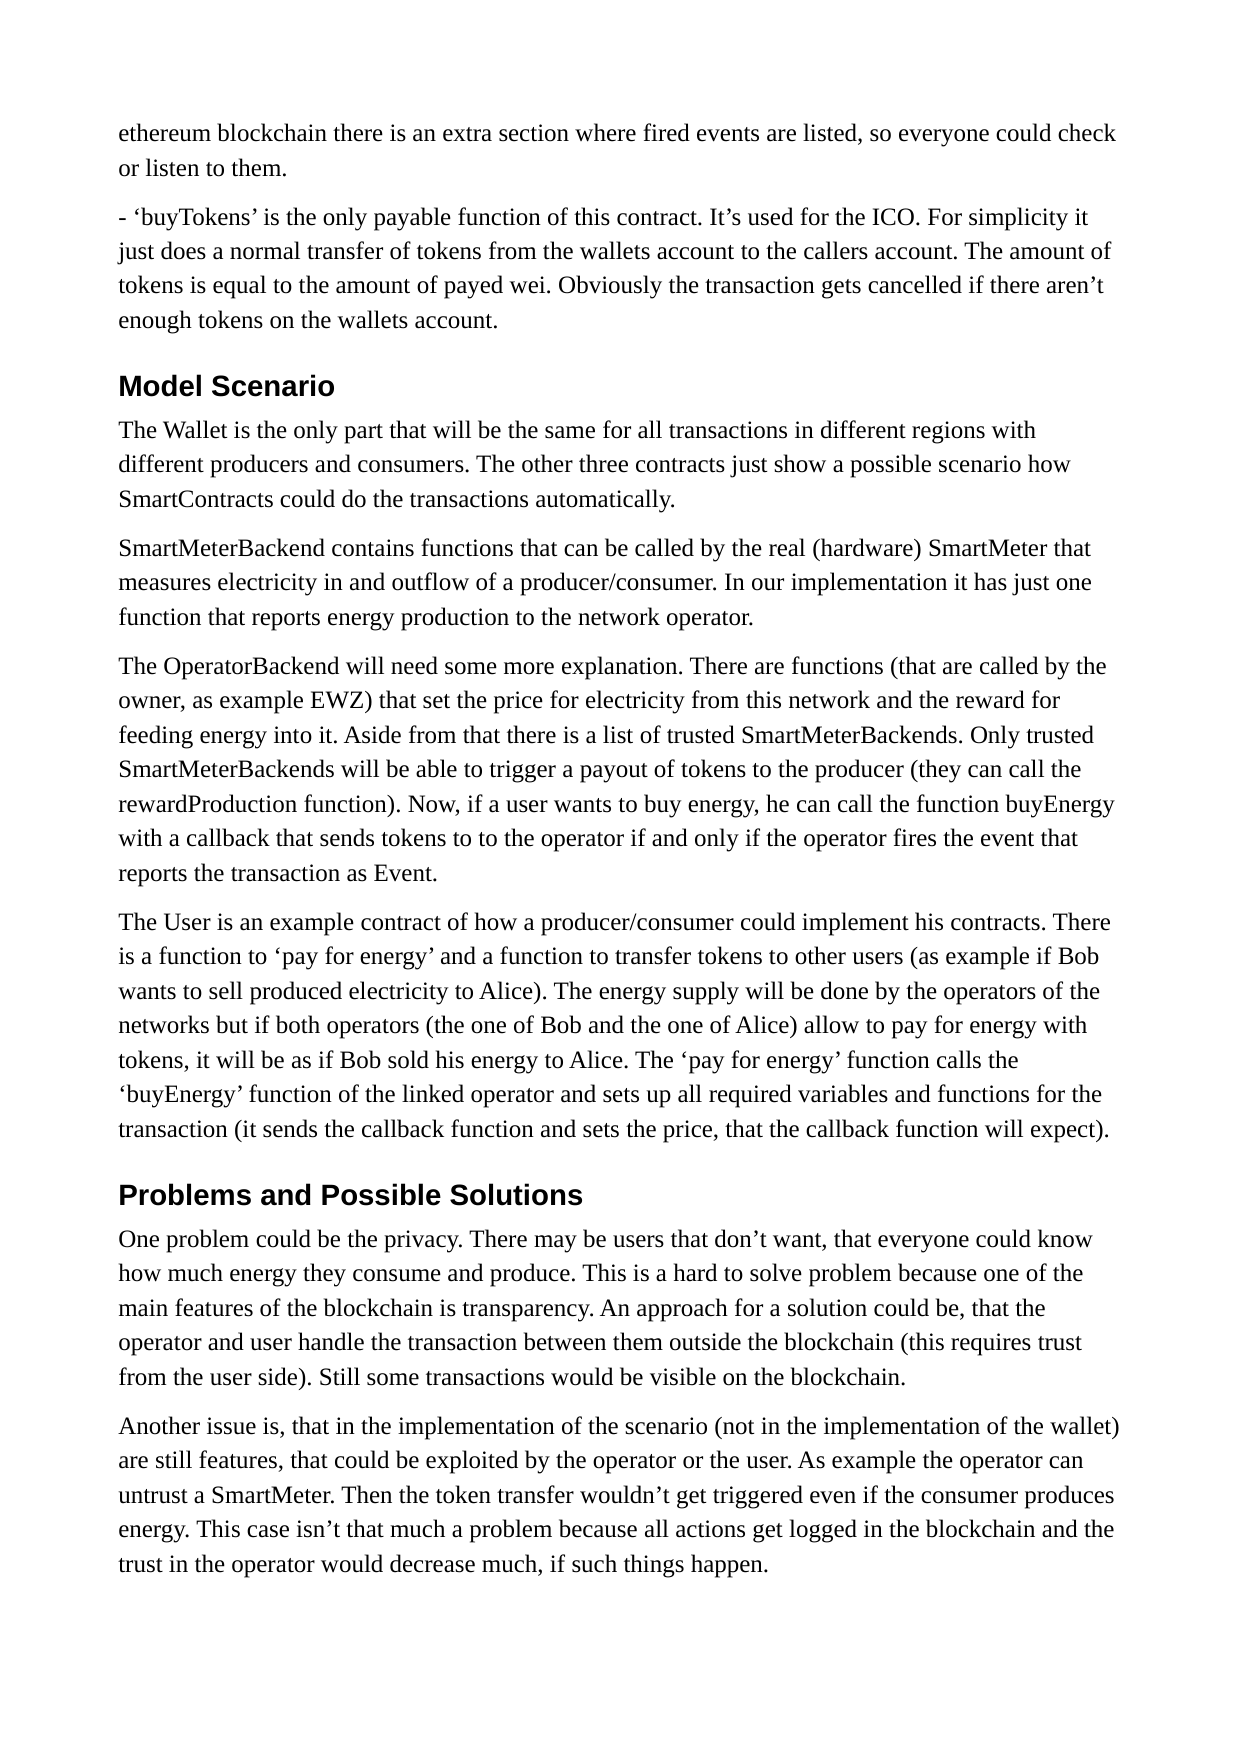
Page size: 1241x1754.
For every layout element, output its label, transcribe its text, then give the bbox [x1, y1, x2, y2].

text Another issue is, that in the implementation of the scenario (not in the implementation of the wallet) are still features, that could be exploited by the operator or the user. As example the operator can untrust a SmartMeter. Then the token transfer wouldn’t get triggered even if the consumer produces energy. This case isn’t that much a problem because all actions get logged in the blockchain and the trust in the operator would decrease much, if such things happen. [118, 1411, 1122, 1577]
text - ‘buyTokens’ is the only payable function of this contract. It’s used for the ICO. For simplicity it just does a normal transfer of tokens from the wallets account to the callers account. The amount of tokens is equal to the amount of payed wei. Obviously the transaction gets cancelled if there aren’t enough tokens on the wallets account. [118, 202, 1122, 334]
text SmartMeterBackend contains functions that can be called by the real (hardware) SmartMeter that measures electricity in and outflow of a producer/consumer. In our implementation it has just one function that reports energy production to the network operator. [118, 533, 1122, 631]
text ethereum blockchain there is an extra section where fired events are listed, so everyone could check or listen to them. [118, 118, 1122, 181]
subtitle Model Scenario [118, 369, 1122, 402]
subtitle Problems and Possible Solutions [118, 1177, 1122, 1211]
text The Wallet is the only part that will be the same for all transactions in different regions with different producers and consumers. The other three contracts just show a possible scenario how SmartContracts could do the transactions automatically. [118, 415, 1122, 513]
text The User is an example contract of how a producer/consumer could implement his contracts. There is a function to ‘pay for energy’ and a function to transfer tokens to other users (as example if Bob wants to sell produced electricity to Alice). The energy supply will be done by the operators of the networks but if both operators (the one of Bob and the one of Alice) allow to pay for energy with tokens, it will be as if Bob sold his energy to Alice. The ‘pay for energy’ function calls the ‘buyEnergy’ function of the linked operator and sets up all required variables and functions for the transaction (it sends the callback function and sets the price, that the callback function will expect). [118, 907, 1122, 1143]
text One problem could be the privacy. There may be users that don’t want, that everyone could know how much energy they consume and produce. This is a hard to solve problem because one of the main features of the blockchain is transparency. An approach for a solution could be, that the operator and user handle the transaction between them outside the blockchain (this requires trust from the user side). Still some transactions would be visible on the blockchain. [118, 1224, 1122, 1390]
text The OperatorBackend will need some more explanation. There are functions (that are called by the owner, as example EWZ) that set the price for electricity from this network and the reward for feeding energy into it. Aside from that there is a list of trusted SmartMeterBackends. Only trusted SmartMeterBackends will be able to trigger a payout of tokens to the producer (they can call the rewardProduction function). Now, if a user wants to buy energy, he can call the function buyEnergy with a callback that sends tokens to to the operator if and only if the operator fires the event that reports the transaction as Event. [118, 651, 1122, 887]
